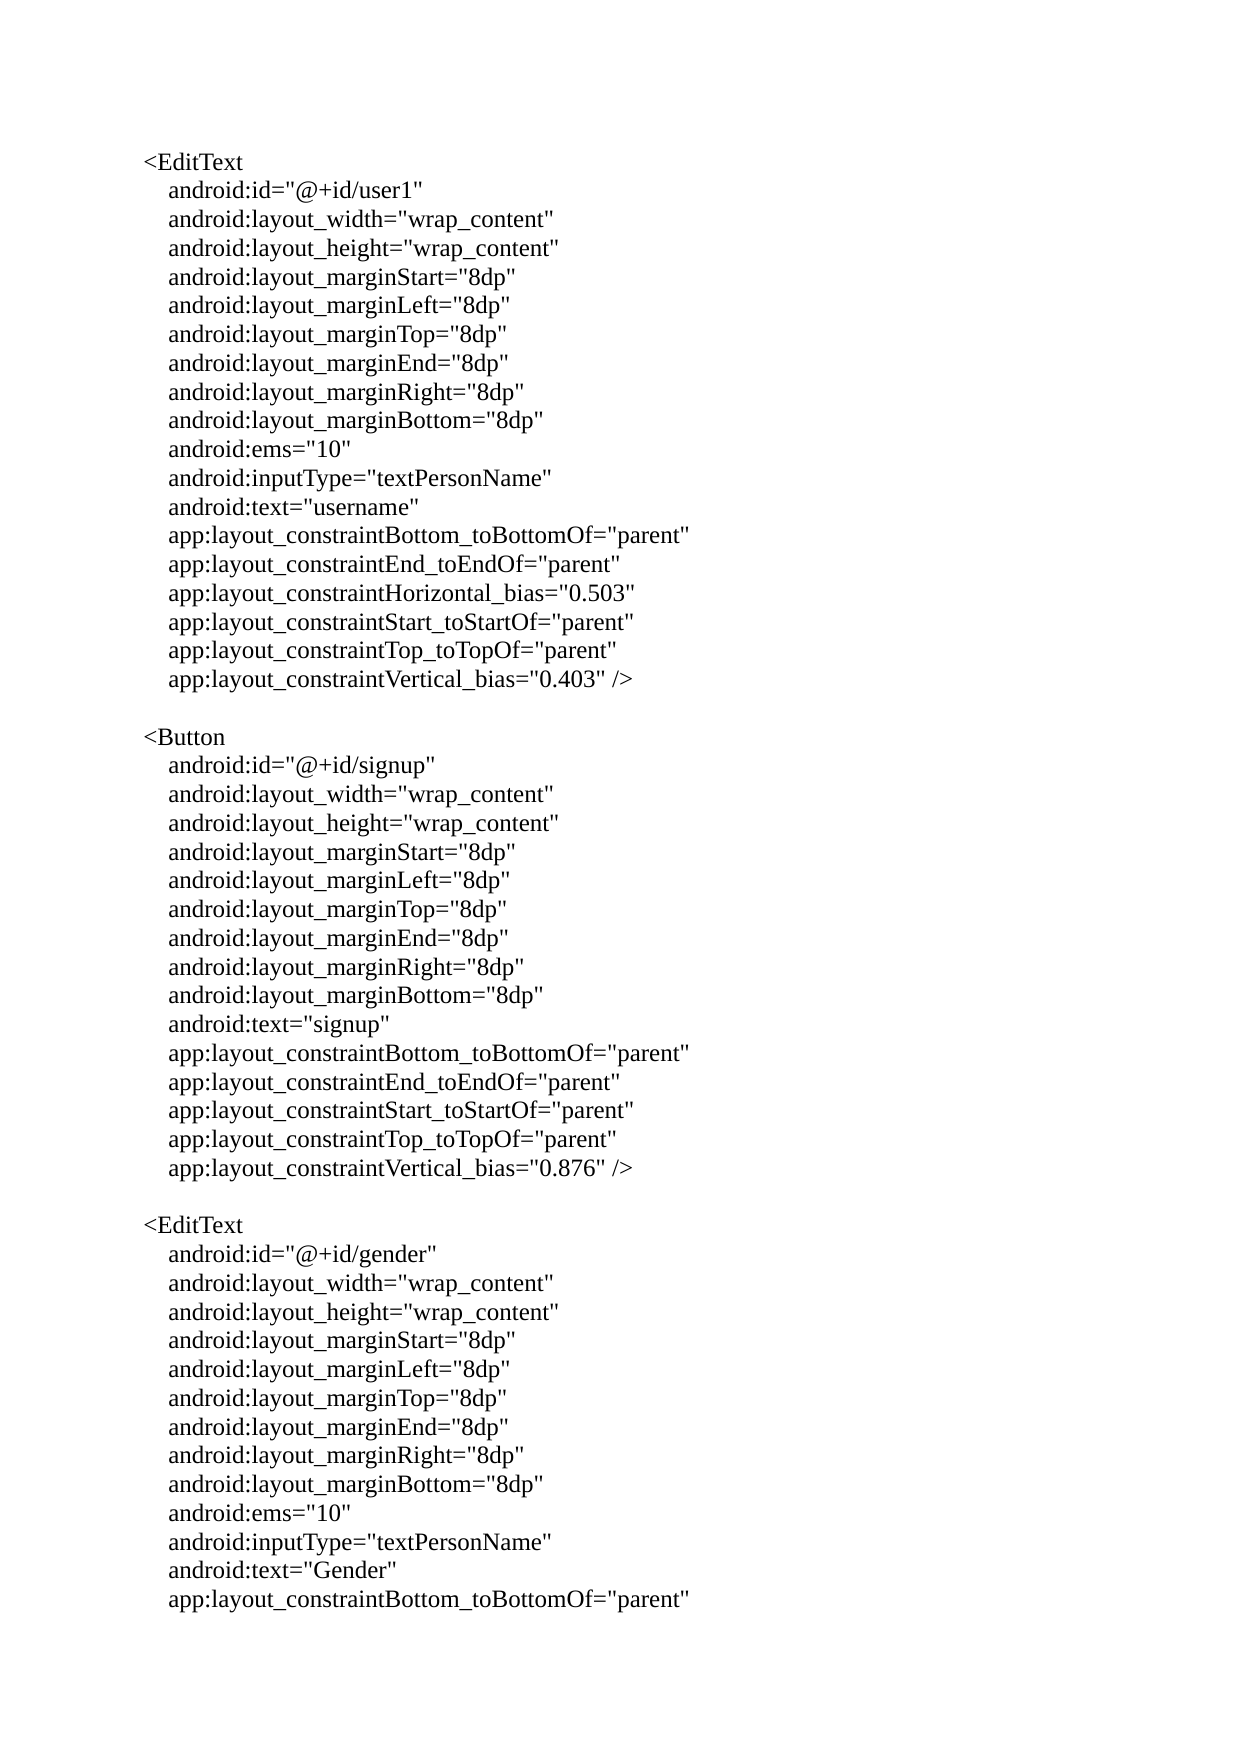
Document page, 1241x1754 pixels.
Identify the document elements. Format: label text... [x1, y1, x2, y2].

text app:layout_constraintHorizontal_bias="0.503" [118, 578, 1122, 607]
text app:layout_constraintVertical_bias="0.876" /> [118, 1153, 1122, 1182]
text app:layout_constraintStart_toStartOf="parent" [118, 607, 1122, 636]
text android:layout_height="wrap_content" [118, 233, 1122, 262]
text app:layout_constraintEnd_toEndOf="parent" [118, 1067, 1122, 1096]
text android:layout_marginEnd="8dp" [118, 348, 1122, 377]
text android:layout_marginTop="8dp" [118, 1383, 1122, 1412]
text android:layout_marginRight="8dp" [118, 952, 1122, 981]
text android:text="username" [118, 492, 1122, 521]
text android:layout_marginEnd="8dp" [118, 1412, 1122, 1441]
text android:inputType="textPersonName" [118, 1527, 1122, 1556]
text android:layout_marginRight="8dp" [118, 1441, 1122, 1469]
text app:layout_constraintBottom_toBottomOf="parent" [118, 1584, 1122, 1613]
text android:text="signup" [118, 1009, 1122, 1038]
text app:layout_constraintBottom_toBottomOf="parent" [118, 521, 1122, 549]
text app:layout_constraintTop_toTopOf="parent" [118, 1124, 1122, 1153]
text android:ems="10" [118, 434, 1122, 463]
text <EditText [118, 1211, 1122, 1239]
text android:layout_marginLeft="8dp" [118, 1354, 1122, 1383]
text android:layout_marginTop="8dp" [118, 894, 1122, 923]
text android:inputType="textPersonName" [118, 463, 1122, 492]
text android:layout_marginTop="8dp" [118, 319, 1122, 348]
text android:text="Gender" [118, 1556, 1122, 1584]
text android:layout_height="wrap_content" [118, 808, 1122, 837]
text android:layout_marginBottom="8dp" [118, 1469, 1122, 1498]
text android:layout_marginBottom="8dp" [118, 981, 1122, 1009]
text <EditText [118, 147, 1122, 176]
text android:id="@+id/gender" [118, 1239, 1122, 1268]
text android:layout_marginEnd="8dp" [118, 923, 1122, 952]
text android:layout_width="wrap_content" [118, 204, 1122, 233]
text android:layout_marginRight="8dp" [118, 377, 1122, 406]
text android:layout_marginStart="8dp" [118, 262, 1122, 291]
text android:layout_marginStart="8dp" [118, 837, 1122, 866]
text android:layout_marginLeft="8dp" [118, 291, 1122, 319]
text app:layout_constraintStart_toStartOf="parent" [118, 1096, 1122, 1124]
text android:layout_marginLeft="8dp" [118, 866, 1122, 894]
text android:ems="10" [118, 1498, 1122, 1527]
text app:layout_constraintVertical_bias="0.403" /> [118, 664, 1122, 693]
text android:layout_marginBottom="8dp" [118, 406, 1122, 434]
text app:layout_constraintEnd_toEndOf="parent" [118, 549, 1122, 578]
text android:id="@+id/signup" [118, 751, 1122, 779]
text android:layout_width="wrap_content" [118, 779, 1122, 808]
text <Button [118, 722, 1122, 751]
text android:layout_marginStart="8dp" [118, 1326, 1122, 1354]
text android:layout_width="wrap_content" [118, 1268, 1122, 1297]
text app:layout_constraintBottom_toBottomOf="parent" [118, 1038, 1122, 1067]
text app:layout_constraintTop_toTopOf="parent" [118, 636, 1122, 664]
text android:layout_height="wrap_content" [118, 1297, 1122, 1326]
text android:id="@+id/user1" [118, 176, 1122, 204]
